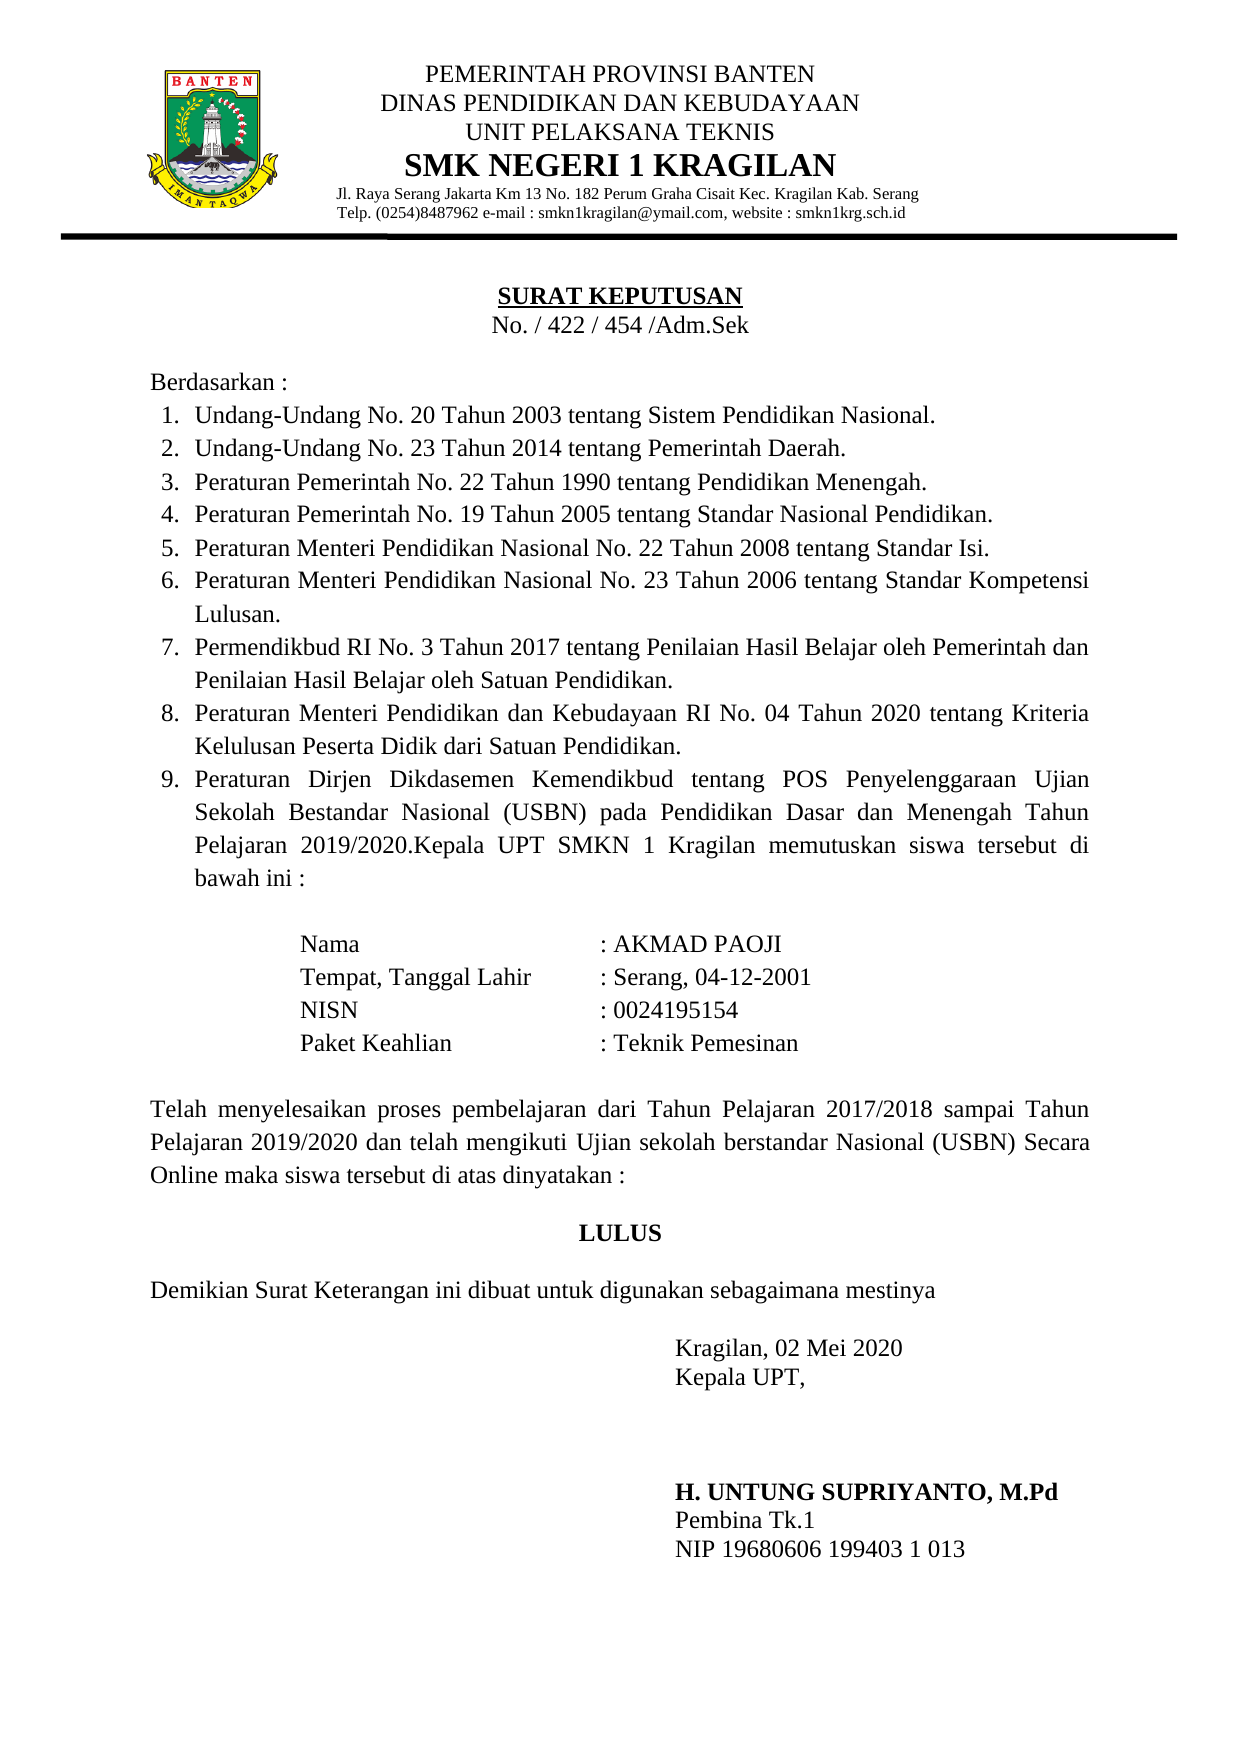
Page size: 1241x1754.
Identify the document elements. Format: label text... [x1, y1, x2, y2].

text Berdasarkan : [150, 367, 1090, 396]
text Kepala UPT, [150, 1362, 1090, 1391]
text NISN : 0024195154 [150, 995, 1090, 1024]
text No. / 422 / 454 /Adm.Sek [150, 310, 1090, 339]
text Tempat, Tanggal Lahir : Serang, 04-12-2001 [150, 962, 1090, 991]
text LULUS [150, 1218, 1090, 1247]
text Kragilan, 02 Mei 2020 [150, 1333, 1090, 1362]
list Undang-Undang No. 20 Tahun 2003 tentang Sistem Pendidikan Nasional. [179, 401, 1090, 429]
text Telah menyelesaikan proses pembelajaran dari Tahun Pelajaran 2017/2018 sampai Tahun Pelajaran 2019/2020 dan telah mengikuti Ujian sekolah berstandar Nasional (USBN) Secara Online maka siswa tersebut di atas dinyatakan : [150, 1094, 1090, 1189]
text Demikian Surat Keterangan ini dibuat untuk digunakan sebagaimana mestinya [150, 1276, 1090, 1304]
text Paket Keahlian : Teknik Pemesinan [150, 1028, 1090, 1057]
list Peraturan Dirjen Dikdasemen Kemendikbud tentang POS Penyelenggaraan Ujian Sekolah Bestandar Nasional (USBN) pada Pendidikan Dasar dan Menengah Tahun Pelajaran 2019/2020.Kepala UPT SMKN 1 Kragilan memutuskan siswa tersebut di bawah ini : [179, 764, 1090, 892]
list Permendikbud RI No. 3 Tahun 2017 tentang Penilaian Hasil Belajar oleh Pemerintah dan Penilaian Hasil Belajar oleh Satuan Pendidikan. [179, 632, 1090, 693]
text NIP 19680606 199403 1 013 [150, 1534, 1090, 1563]
text Nama : AKMAD PAOJI [150, 929, 1090, 958]
list Peraturan Menteri Pendidikan dan Kebudayaan RI No. 04 Tahun 2020 tentang Kriteria Kelulusan Peserta Didik dari Satuan Pendidikan. [179, 698, 1090, 759]
list Peraturan Menteri Pendidikan Nasional No. 22 Tahun 2008 tentang Standar Isi. [179, 533, 1090, 561]
text Pembina Tk.1 [150, 1506, 1090, 1534]
list Peraturan Menteri Pendidikan Nasional No. 23 Tahun 2006 tentang Standar Kompetensi Lulusan. [179, 566, 1090, 627]
picture [146, 70, 279, 208]
list Peraturan Pemerintah No. 19 Tahun 2005 tentang Standar Nasional Pendidikan. [179, 499, 1090, 528]
text SURAT KEPUTUSAN [150, 281, 1090, 310]
list Peraturan Pemerintah No. 22 Tahun 1990 tentang Pendidikan Menengah. [179, 467, 1090, 495]
list Undang-Undang No. 23 Tahun 2014 tentang Pemerintah Daerah. [179, 433, 1090, 462]
text H. UNTUNG SUPRIYANTO, M.Pd [150, 1477, 1090, 1506]
